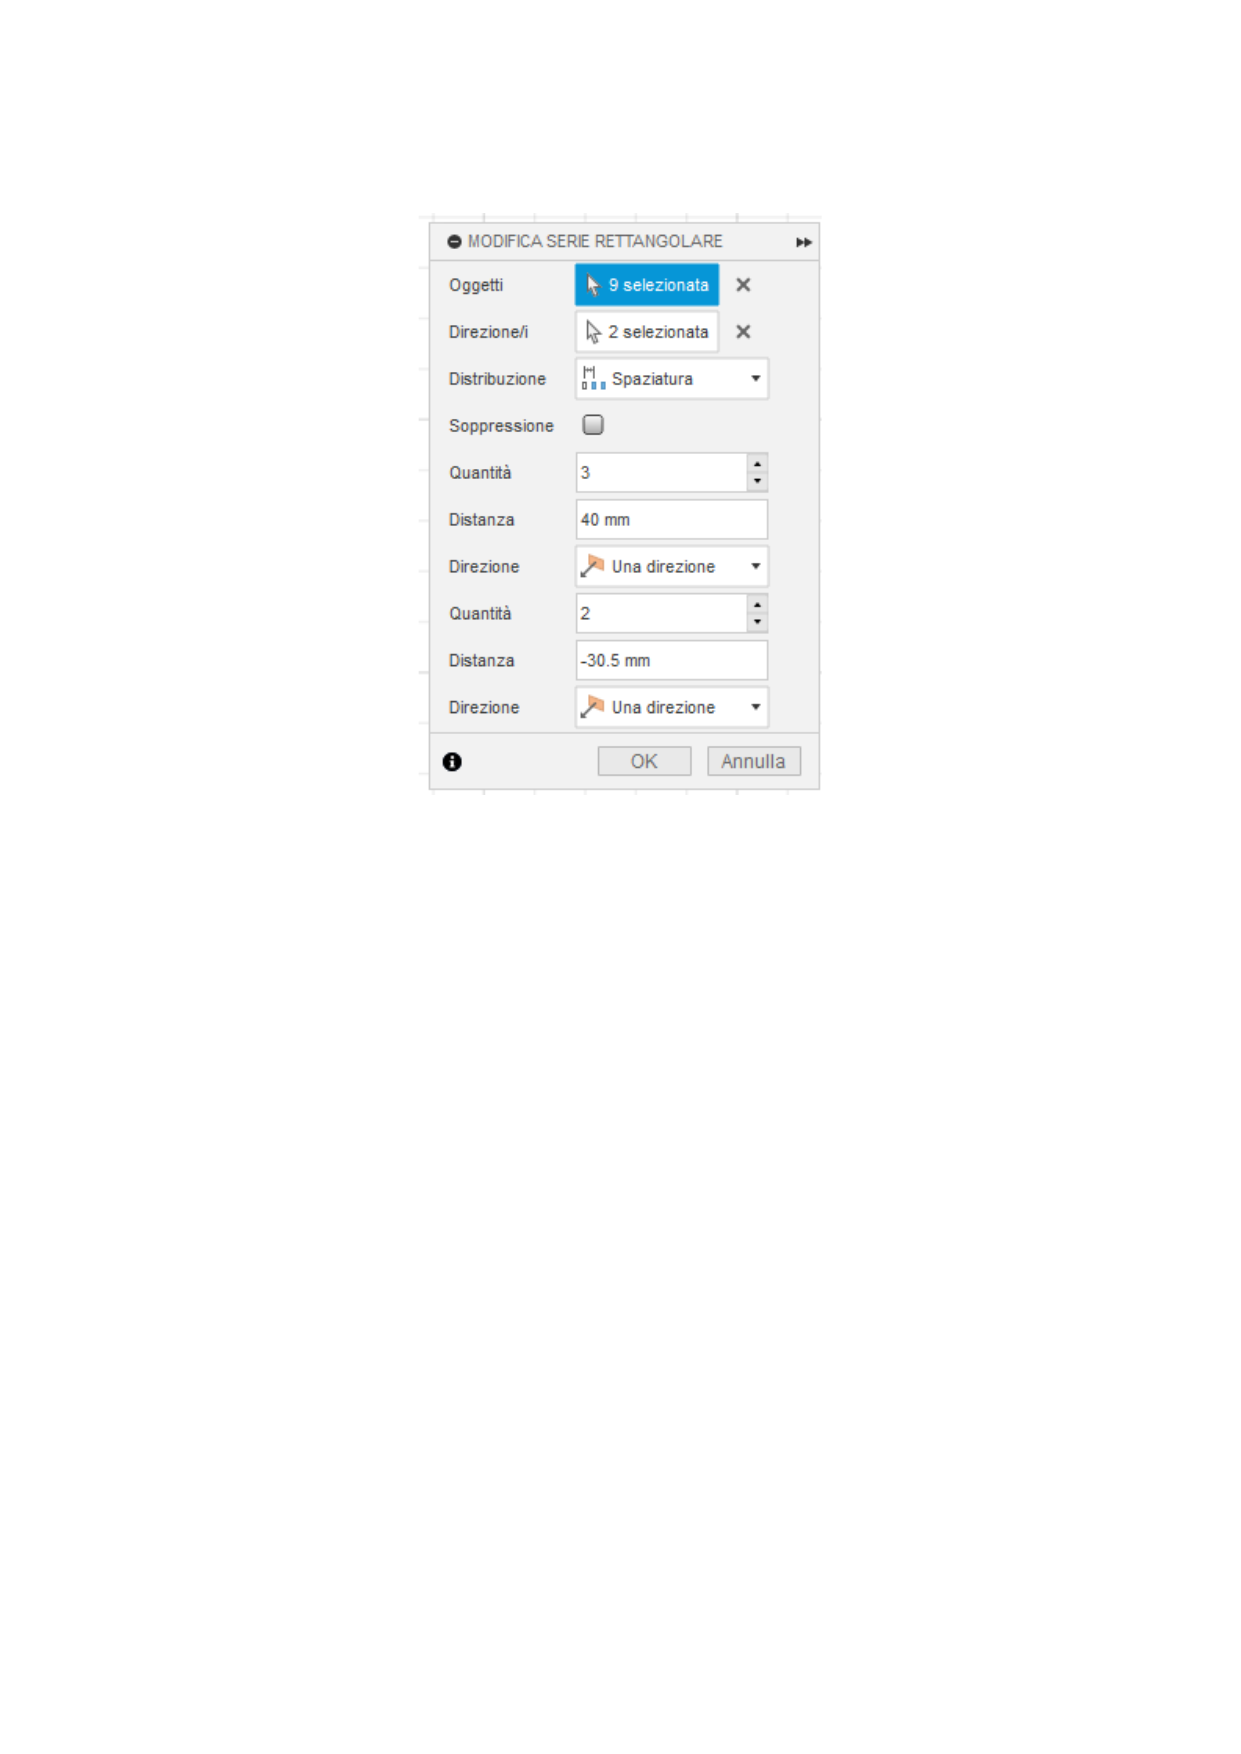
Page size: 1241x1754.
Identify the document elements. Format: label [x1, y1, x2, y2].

picture [418, 213, 822, 795]
